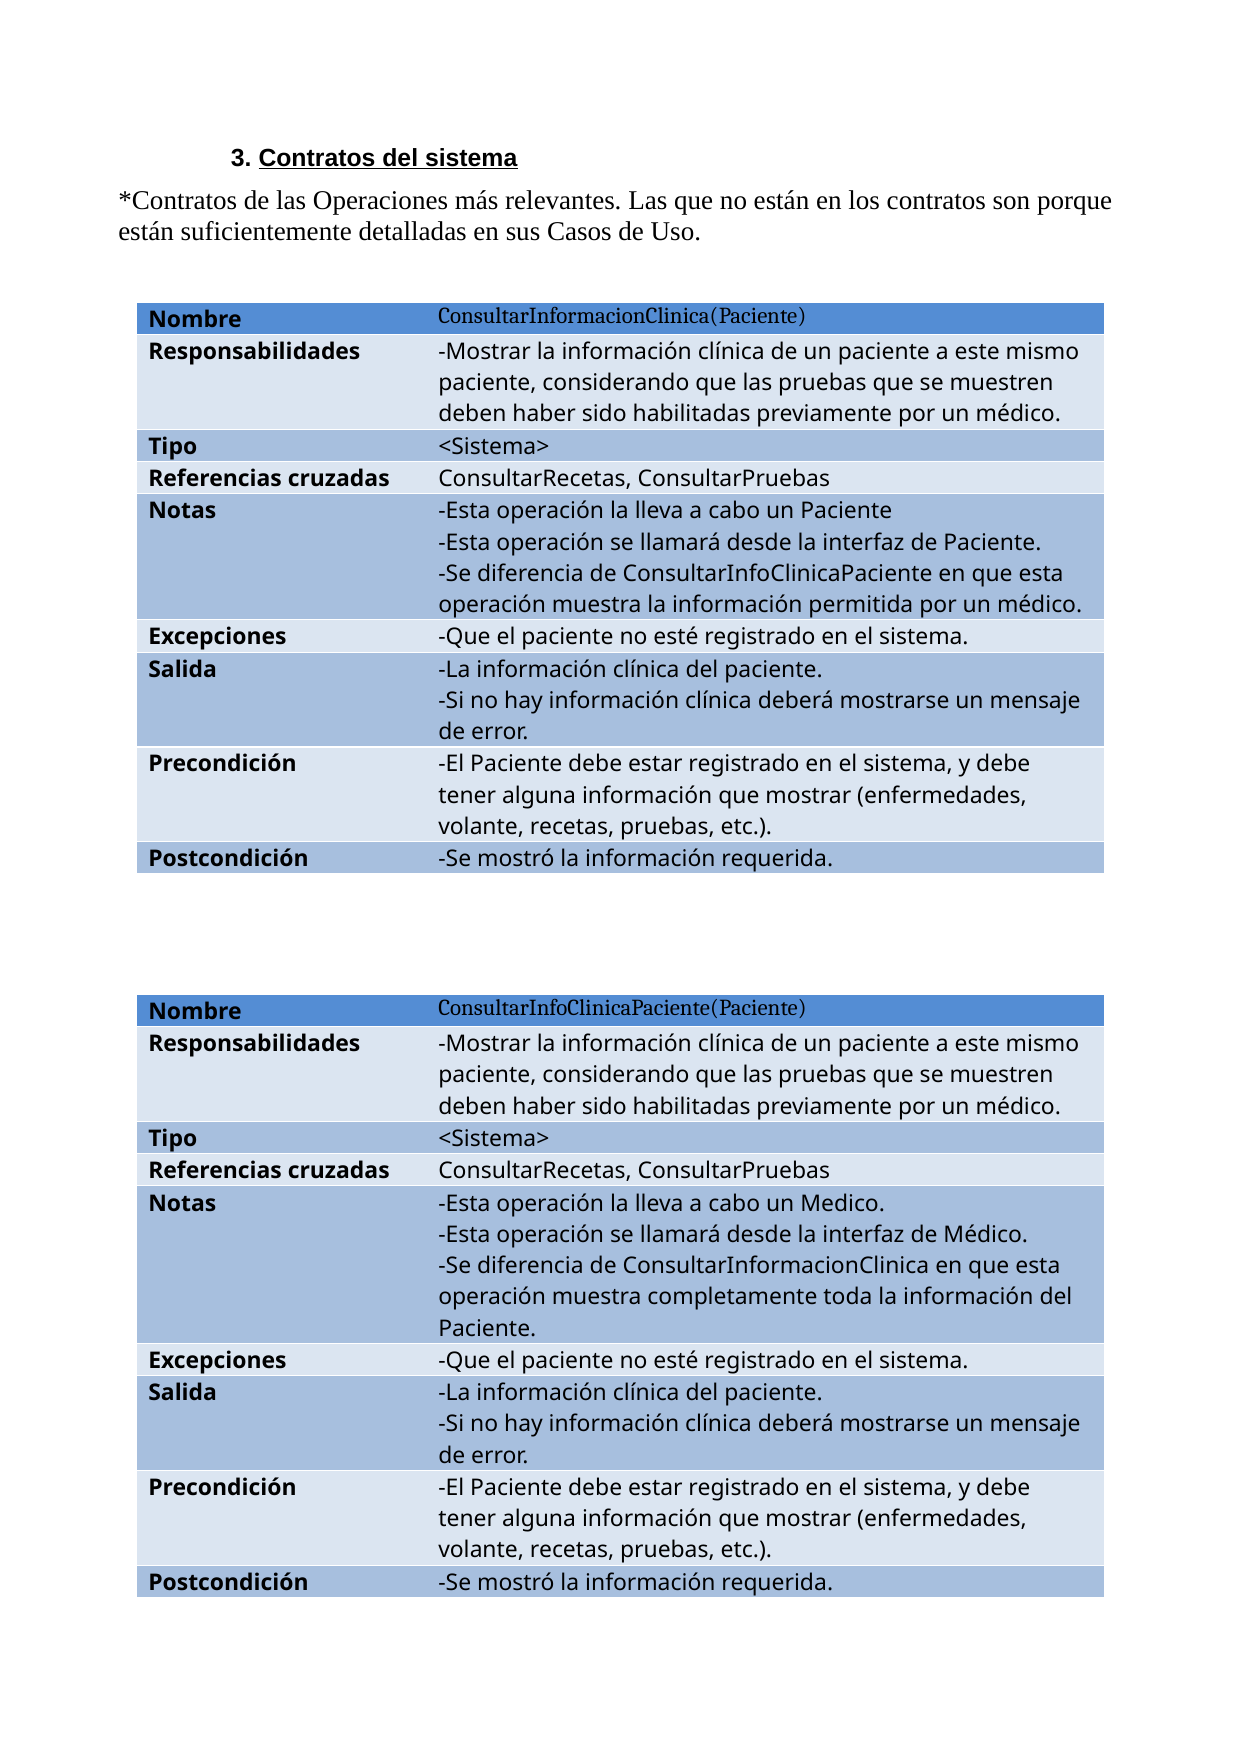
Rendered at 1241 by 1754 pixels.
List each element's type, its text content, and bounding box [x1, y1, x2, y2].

table_cell -Se mostró la información requerida. [427, 1566, 1104, 1597]
table_header ConsultarInfoClinicaPaciente(Paciente) [427, 995, 1104, 1026]
table_cell Postcondición [137, 1566, 427, 1597]
table_cell -Que el paciente no esté registrado en el sistema. [427, 1344, 1104, 1375]
table_cell -La información clínica del paciente. -Si no hay información clínica deberá mostrarse un mensaje de error. [427, 1376, 1104, 1470]
table_cell -El Paciente debe estar registrado en el sistema, y debe tener alguna información que mostrar (enfermedades, volante, recetas, pruebas, etc.). [427, 748, 1104, 841]
table_cell -Que el paciente no esté registrado en el sistema. [427, 620, 1104, 652]
table_header Nombre [137, 995, 427, 1026]
table_header ConsultarInformacionClinica(Paciente) [427, 303, 1104, 334]
subtitle 3. Contratos del sistema [231, 143, 1122, 172]
table_cell -Se mostró la información requerida. [427, 842, 1104, 873]
table_cell Responsabilidades [137, 335, 427, 429]
table_cell Precondición [137, 748, 427, 841]
table_cell Precondición [137, 1471, 427, 1564]
table_cell Tipo [137, 430, 427, 461]
table_cell -La información clínica del paciente. -Si no hay información clínica deberá mostrarse un mensaje de error. [427, 653, 1104, 746]
table_header Nombre [137, 303, 427, 334]
table_cell -Esta operación la lleva a cabo un Medico. -Esta operación se llamará desde la interfaz de Médico. -Se diferencia de ConsultarInformacionClinica en que esta operación muestra completamente toda la información del Paciente. [427, 1186, 1104, 1343]
table_cell Salida [137, 1376, 427, 1470]
table_cell Excepciones [137, 1344, 427, 1375]
text *Contratos de las Operaciones más relevantes. Las que no están en los contratos son porque están suficientemente detalladas en sus Casos de Uso. [118, 184, 1122, 246]
table_cell -Esta operación la lleva a cabo un Paciente -Esta operación se llamará desde la interfaz de Paciente. -Se diferencia de ConsultarInfoClinicaPaciente en que esta operación muestra la información permitida por un médico. [427, 494, 1104, 619]
table_cell Excepciones [137, 620, 427, 652]
table_cell ConsultarRecetas, ConsultarPruebas [427, 462, 1104, 493]
table_cell <Sistema> [427, 430, 1104, 461]
table_cell Salida [137, 653, 427, 746]
table_cell ConsultarRecetas, ConsultarPruebas [427, 1154, 1104, 1185]
table_cell -Mostrar la información clínica de un paciente a este mismo paciente, considerando que las pruebas que se muestren deben haber sido habilitadas previamente por un médico. [427, 335, 1104, 429]
table_cell -Mostrar la información clínica de un paciente a este mismo paciente, considerando que las pruebas que se muestren deben haber sido habilitadas previamente por un médico. [427, 1027, 1104, 1121]
table_cell Referencias cruzadas [137, 1154, 427, 1185]
table_cell Referencias cruzadas [137, 462, 427, 493]
table_cell <Sistema> [427, 1122, 1104, 1153]
table_cell Responsabilidades [137, 1027, 427, 1121]
table_cell -El Paciente debe estar registrado en el sistema, y debe tener alguna información que mostrar (enfermedades, volante, recetas, pruebas, etc.). [427, 1471, 1104, 1564]
table_cell Notas [137, 1186, 427, 1343]
table_cell Tipo [137, 1122, 427, 1153]
table_cell Postcondición [137, 842, 427, 873]
table_cell Notas [137, 494, 427, 619]
